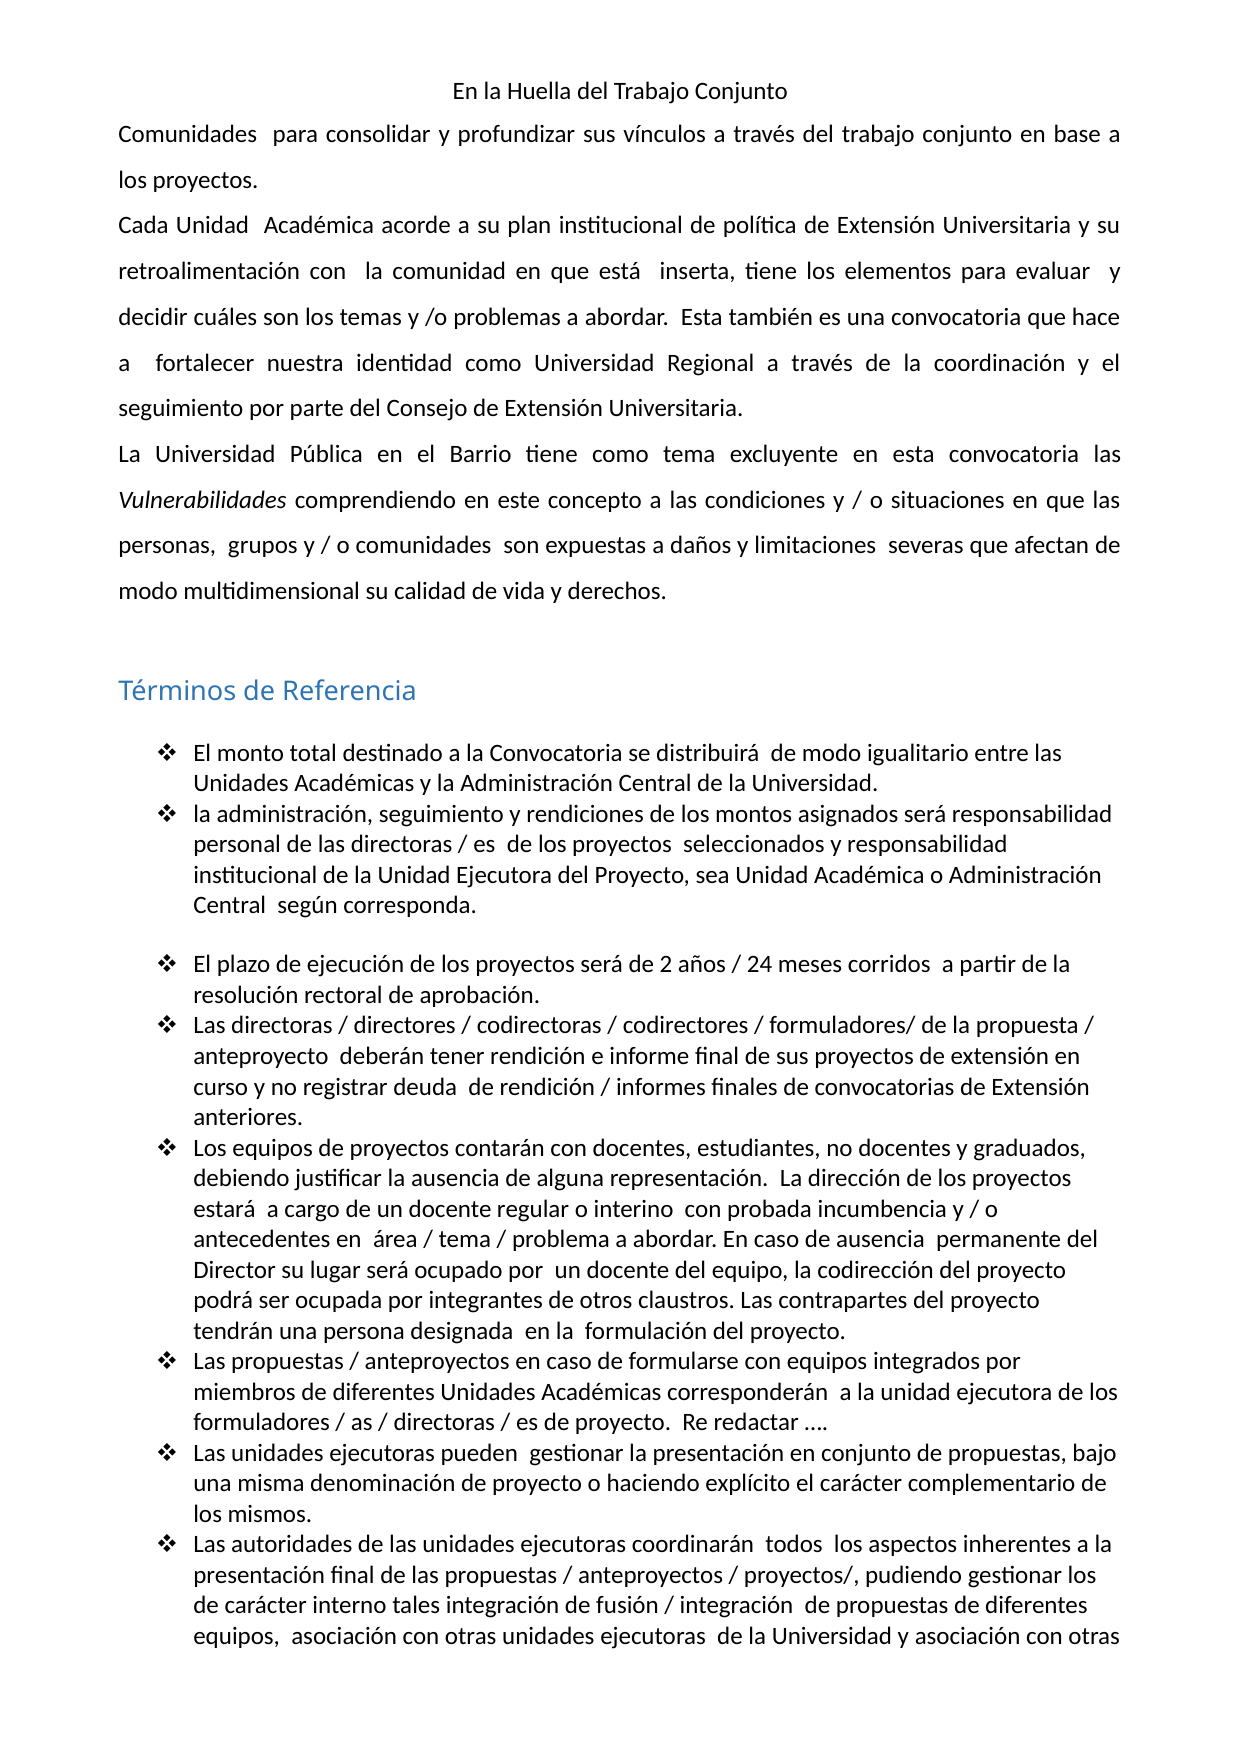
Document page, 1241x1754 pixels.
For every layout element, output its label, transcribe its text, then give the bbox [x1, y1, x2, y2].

text Cada Unidad Académica acorde a su plan institucional de política de Extensión Universitaria y su retroalimentación con la comunidad en que está inserta, tiene los elementos para evaluar y decidir cuáles son los temas y /o problemas a abordar. Esta también es una convocatoria que hace a fortalecer nuestra identidad como Universidad Regional a través de la coordinación y el seguimiento por parte del Consejo de Extensión Universitaria. [118, 209, 1122, 423]
list Los equipos de proyectos contarán con docentes, estudiantes, no docentes y graduados, debiendo justificar la ausencia de alguna representación. La dirección de los proyectos estará a cargo de un docente regular o interino con probada incumbencia y / o antecedentes en área / tema / problema a abordar. En caso de ausencia permanente del Director su lugar será ocupado por un docente del equipo, la codirección del proyecto podrá ser ocupada por integrantes de otros claustros. Las contrapartes del proyecto tendrán una persona designada en la formulación del proyecto. [156, 1132, 1122, 1345]
subtitle Términos de Referencia [118, 671, 1122, 708]
text La Universidad Pública en el Barrio tiene como tema excluyente en esta convocatoria las Vulnerabilidades comprendiendo en este concepto a las condiciones y / o situaciones en que las personas, grupos y / o comunidades son expuestas a daños y limitaciones severas que afectan de modo multidimensional su calidad de vida y derechos. [118, 438, 1122, 606]
list Las propuestas / anteproyectos en caso de formularse con equipos integrados por miembros de diferentes Unidades Académicas corresponderán a la unidad ejecutora de los formuladores / as / directoras / es de proyecto. Re redactar …. [156, 1345, 1122, 1437]
list la administración, seguimiento y rendiciones de los montos asignados será responsabilidad personal de las directoras / es de los proyectos seleccionados y responsabilidad institucional de la Unidad Ejecutora del Proyecto, sea Unidad Académica o Administración Central según corresponda. [156, 798, 1122, 920]
list Las directoras / directores / codirectoras / codirectores / formuladores/ de la propuesta / anteproyecto deberán tener rendición e informe final de sus proyectos de extensión en curso y no registrar deuda de rendición / informes finales de convocatorias de Extensión anteriores. [156, 1009, 1122, 1132]
list El monto total destinado a la Convocatoria se distribuirá de modo igualitario entre las Unidades Académicas y la Administración Central de la Universidad. [156, 737, 1122, 798]
list Las autoridades de las unidades ejecutoras coordinarán todos los aspectos inherentes a la presentación final de las propuestas / anteproyectos / proyectos/, pudiendo gestionar los de carácter interno tales integración de fusión / integración de propuestas de diferentes equipos, asociación con otras unidades ejecutoras de la Universidad y asociación con otras [156, 1528, 1122, 1651]
list Las unidades ejecutoras pueden gestionar la presentación en conjunto de propuestas, bajo una misma denominación de proyecto o haciendo explícito el carácter complementario de los mismos. [156, 1437, 1122, 1528]
list El plazo de ejecución de los proyectos será de 2 años / 24 meses corridos a partir de la resolución rectoral de aprobación. [156, 948, 1122, 1009]
text Comunidades para consolidar y profundizar sus vínculos a través del trabajo conjunto en base a los proyectos. [118, 118, 1122, 194]
